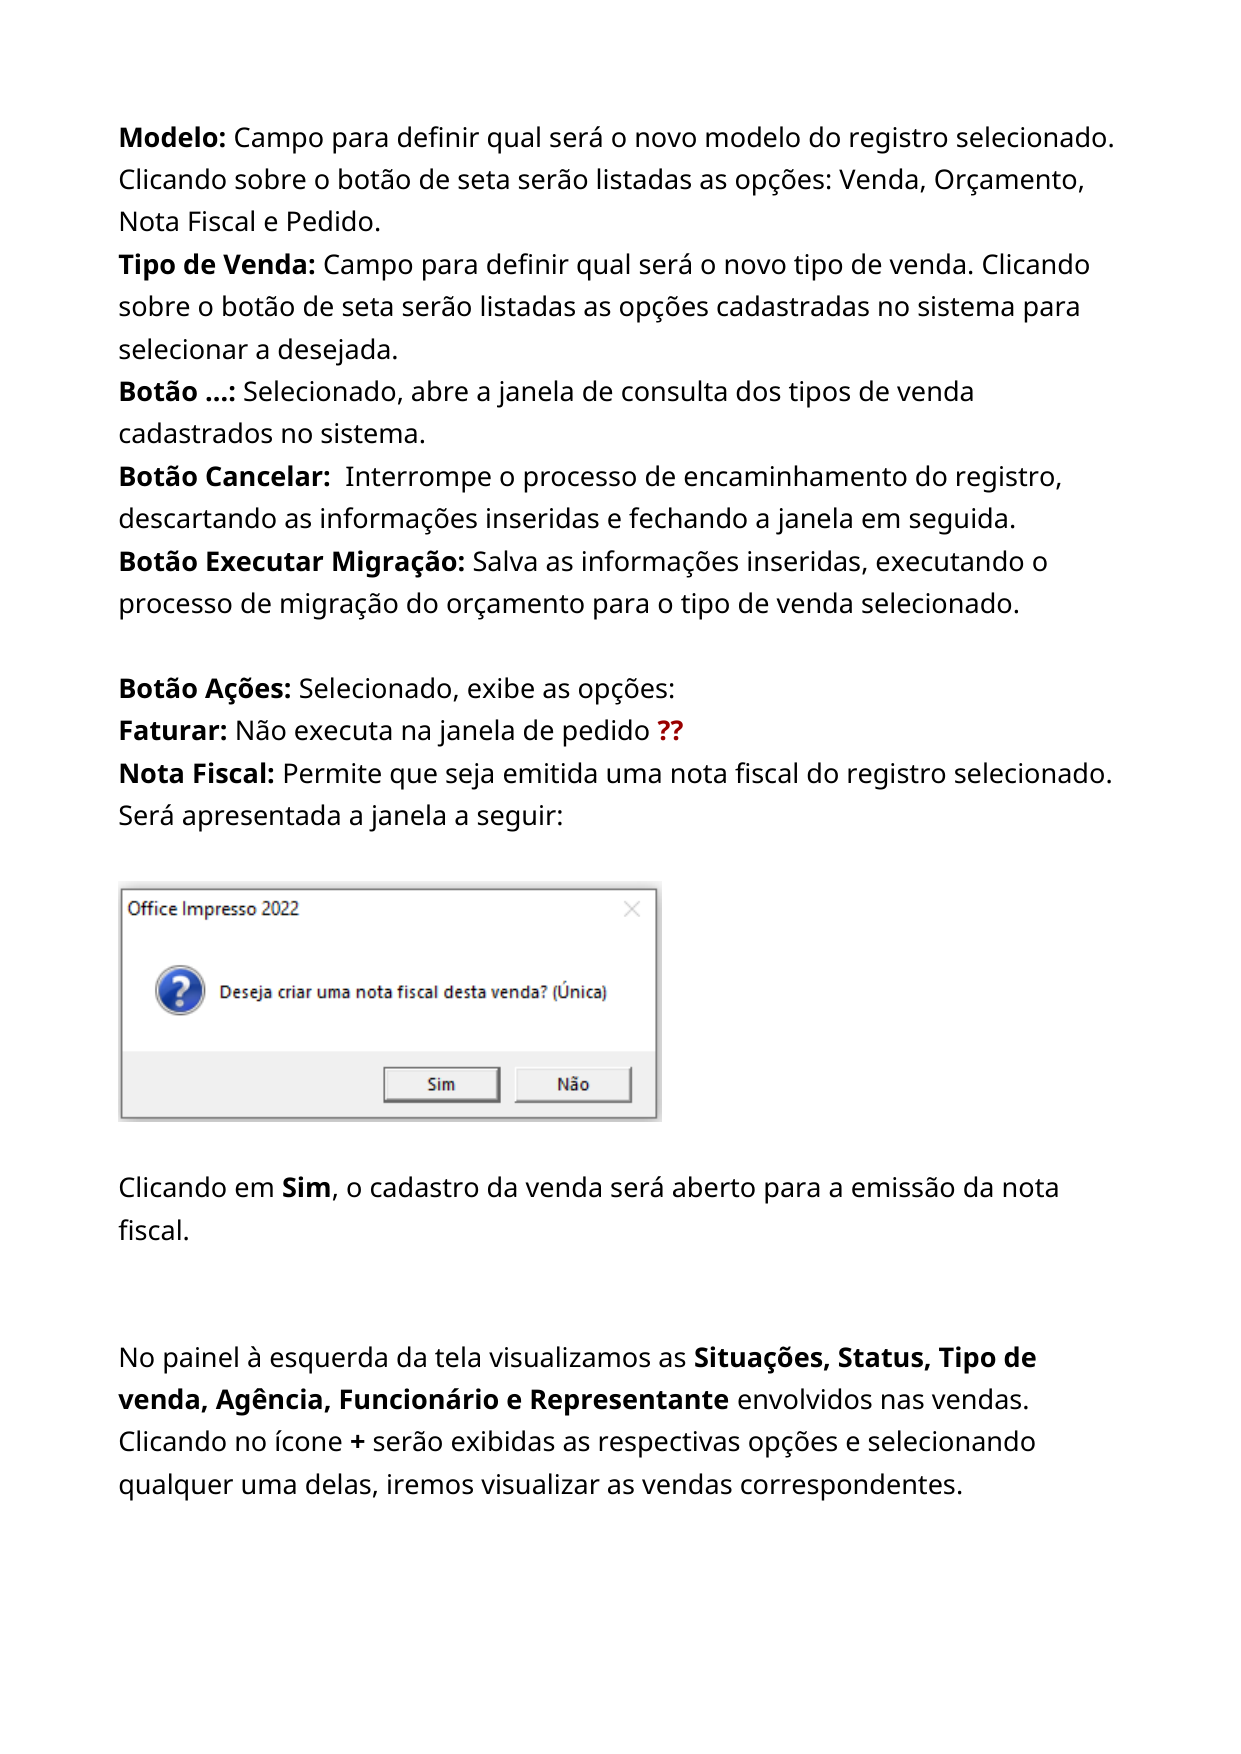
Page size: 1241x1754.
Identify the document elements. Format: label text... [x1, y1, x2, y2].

picture [118, 881, 662, 1122]
text Botão Ações: Selecionado, exibe as opções: [118, 669, 1122, 706]
text No painel à esquerda da tela visualizamos as Situações, Status, Tipo de venda, Agência, Funcionário e Representante envolvidos nas vendas. Clicando no ícone + serão exibidas as respectivas opções e selecionando qualquer uma delas, iremos visualizar as vendas correspondentes. [118, 1338, 1122, 1502]
text Tipo de Venda: Campo para definir qual será o novo tipo de venda. Clicando sobre o botão de seta serão listadas as opções cadastradas no sistema para selecionar a desejada. [118, 245, 1122, 367]
text Botão Cancelar: Interrompe o processo de encaminhamento do registro, descartando as informações inseridas e fechando a janela em seguida. [118, 457, 1122, 537]
text Botão Executar Migração: Salva as informações inseridas, executando o processo de migração do orçamento para o tipo de venda selecionado. [118, 542, 1122, 621]
text Botão …: Selecionado, abre a janela de consulta dos tipos de venda cadastrados no sistema. [118, 372, 1122, 452]
text Modelo: Campo para definir qual será o novo modelo do registro selecionado. Clicando sobre o botão de seta serão listadas as opções: Venda, Orçamento, Nota Fiscal e Pedido. [118, 118, 1122, 240]
text Faturar: Não executa na janela de pedido ?? [118, 712, 1122, 748]
text Nota Fiscal: Permite que seja emitida uma nota fiscal do registro selecionado. Será apresentada a janela a seguir: [118, 754, 1122, 833]
text Clicando em Sim, o cadastro da venda será aberto para a emissão da nota fiscal. [118, 1168, 1122, 1248]
